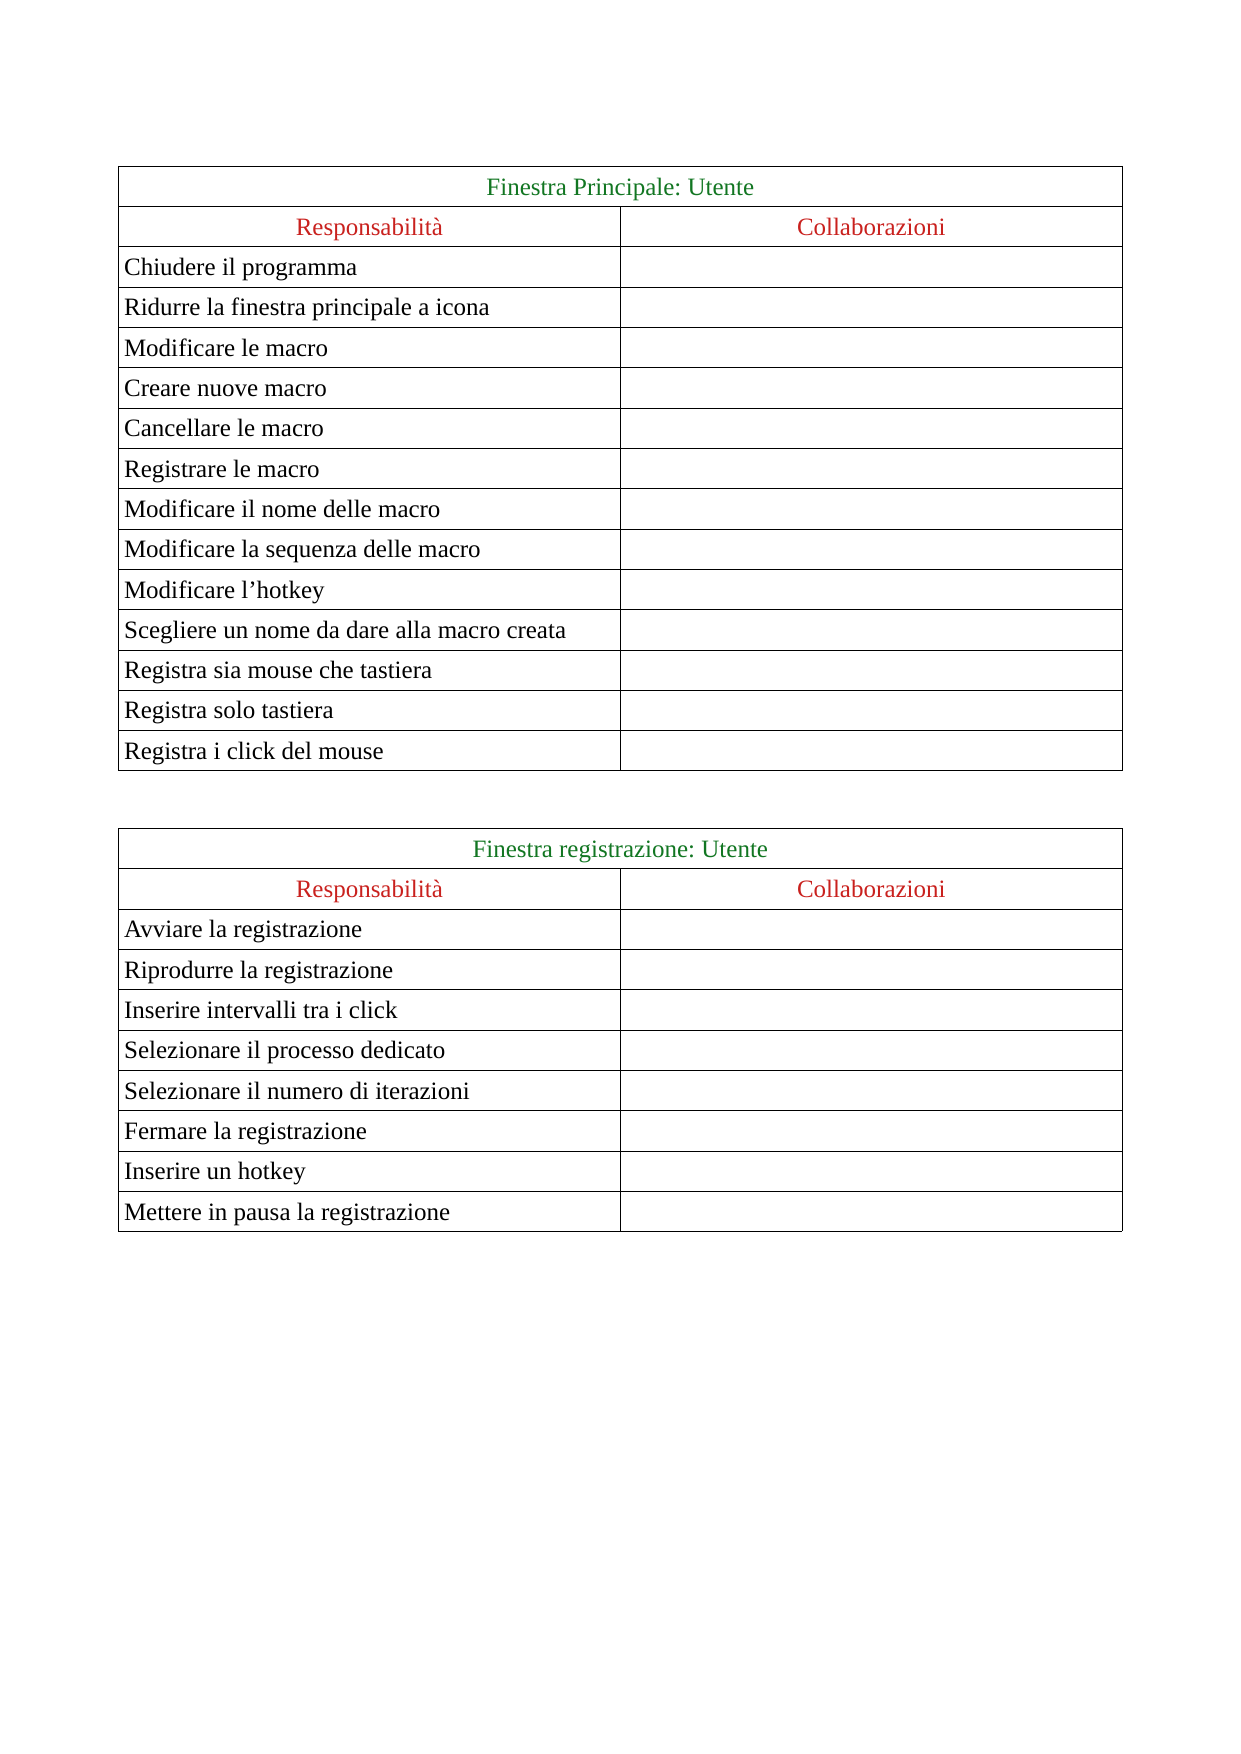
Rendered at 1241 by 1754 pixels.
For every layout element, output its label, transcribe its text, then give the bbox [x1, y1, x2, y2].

table_cell Modificare il nome delle macro [119, 489, 620, 528]
table_cell Collaborazioni [621, 207, 1122, 246]
table_cell Inserire un hotkey [119, 1152, 620, 1191]
table_cell Registra sia mouse che tastiera [119, 651, 620, 690]
table_cell [621, 409, 1122, 448]
table_header Finestra Principale: Utente [119, 167, 1122, 206]
table_cell [621, 368, 1122, 408]
table_cell Ridurre la finestra principale a icona [119, 288, 620, 327]
table_cell [621, 449, 1122, 488]
table_cell [621, 1152, 1122, 1191]
table_cell Registrare le macro [119, 449, 620, 488]
table_cell [621, 910, 1122, 949]
table_cell [621, 489, 1122, 528]
table_cell [621, 651, 1122, 690]
table_cell [621, 247, 1122, 287]
table_cell Responsabilità [119, 869, 620, 909]
table_cell [621, 328, 1122, 367]
table_cell Registra i click del mouse [119, 731, 620, 770]
table_cell Selezionare il processo dedicato [119, 1031, 620, 1070]
table_cell Riprodurre la registrazione [119, 950, 620, 989]
table_cell [621, 570, 1122, 609]
table_cell Chiudere il programma [119, 247, 620, 287]
table_cell Responsabilità [119, 207, 620, 246]
table_cell Selezionare il numero di iterazioni [119, 1071, 620, 1110]
table_cell [621, 731, 1122, 770]
table_cell [621, 1111, 1122, 1151]
table_cell [621, 610, 1122, 649]
table_cell [621, 530, 1122, 569]
table_cell [621, 288, 1122, 327]
table_cell Scegliere un nome da dare alla macro creata [119, 610, 620, 649]
table_cell Fermare la registrazione [119, 1111, 620, 1151]
table_cell Inserire intervalli tra i click [119, 990, 620, 1029]
table_cell [621, 691, 1122, 730]
table_cell [621, 990, 1122, 1029]
table_cell [621, 1071, 1122, 1110]
table_cell Modificare l’hotkey [119, 570, 620, 609]
table_cell Modificare la sequenza delle macro [119, 530, 620, 569]
table_cell Modificare le macro [119, 328, 620, 367]
table_cell Mettere in pausa la registrazione [119, 1192, 620, 1231]
table_cell Collaborazioni [621, 869, 1122, 909]
table_cell Cancellare le macro [119, 409, 620, 448]
table_cell Creare nuove macro [119, 368, 620, 408]
table_header Finestra registrazione: Utente [119, 829, 1122, 868]
table_cell [621, 1192, 1122, 1231]
table_cell [621, 1031, 1122, 1070]
table_cell Registra solo tastiera [119, 691, 620, 730]
table_cell Avviare la registrazione [119, 910, 620, 949]
table_cell [621, 950, 1122, 989]
